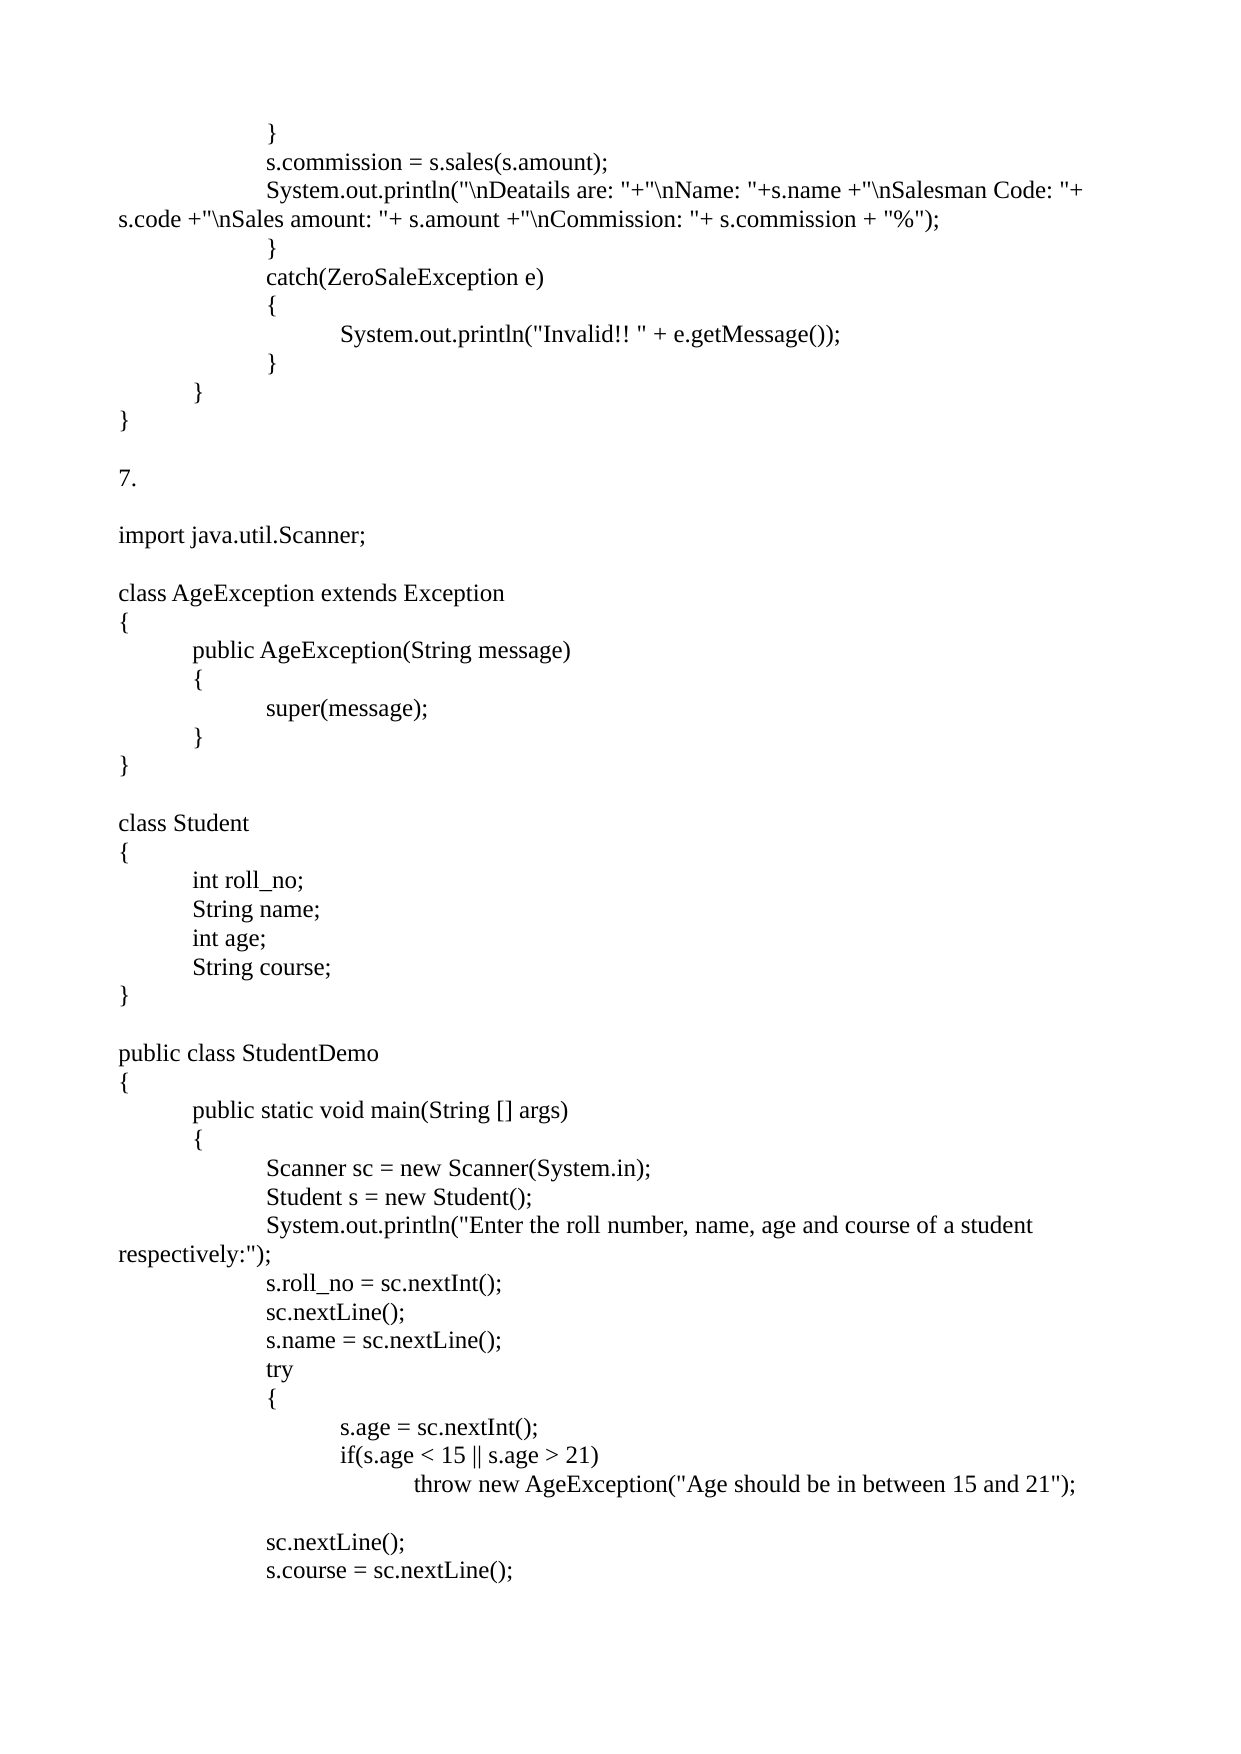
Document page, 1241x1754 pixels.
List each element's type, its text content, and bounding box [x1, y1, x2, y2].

text String name; [118, 894, 1122, 923]
text } [118, 751, 1122, 779]
text if(s.age < 15 || s.age > 21) [118, 1441, 1122, 1469]
text s.course = sc.nextLine(); [118, 1556, 1122, 1584]
text public static void main(String [] args) [118, 1096, 1122, 1124]
text { [118, 1383, 1122, 1412]
text super(message); [118, 693, 1122, 722]
text { [118, 1124, 1122, 1153]
text throw new AgeException("Age should be in between 15 and 21"); [118, 1469, 1122, 1498]
text class AgeException extends Exception [118, 578, 1122, 607]
text } [118, 981, 1122, 1009]
text s.roll_no = sc.nextInt(); [118, 1268, 1122, 1297]
text int age; [118, 923, 1122, 952]
text System.out.println("\nDeatails are: "+"\nName: "+s.name +"\nSalesman Code: "+ s.code +"\nSales amount: "+ s.amount +"\nCommission: "+ s.commission + "%"); [118, 176, 1122, 233]
text public AgeException(String message) [118, 636, 1122, 664]
text Student s = new Student(); [118, 1182, 1122, 1211]
text System.out.println("Enter the roll number, name, age and course of a student respectively:"); [118, 1211, 1122, 1268]
text s.commission = s.sales(s.amount); [118, 147, 1122, 176]
text } [118, 722, 1122, 751]
text { [118, 837, 1122, 866]
text { [118, 1067, 1122, 1096]
text System.out.println("Invalid!! " + e.getMessage()); [118, 319, 1122, 348]
text public class StudentDemo [118, 1038, 1122, 1067]
text { [118, 607, 1122, 636]
text } [118, 406, 1122, 434]
text import java.util.Scanner; [118, 521, 1122, 549]
text } [118, 377, 1122, 406]
text } [118, 348, 1122, 377]
text s.age = sc.nextInt(); [118, 1412, 1122, 1441]
text 7. [118, 463, 1122, 492]
text Scanner sc = new Scanner(System.in); [118, 1153, 1122, 1182]
text sc.nextLine(); [118, 1527, 1122, 1556]
text catch(ZeroSaleException e) [118, 262, 1122, 291]
text } [118, 233, 1122, 262]
text sc.nextLine(); [118, 1297, 1122, 1326]
text class Student [118, 808, 1122, 837]
text { [118, 291, 1122, 319]
text int roll_no; [118, 866, 1122, 894]
text try [118, 1354, 1122, 1383]
text s.name = sc.nextLine(); [118, 1326, 1122, 1354]
text { [118, 664, 1122, 693]
text } [118, 118, 1122, 147]
text String course; [118, 952, 1122, 981]
